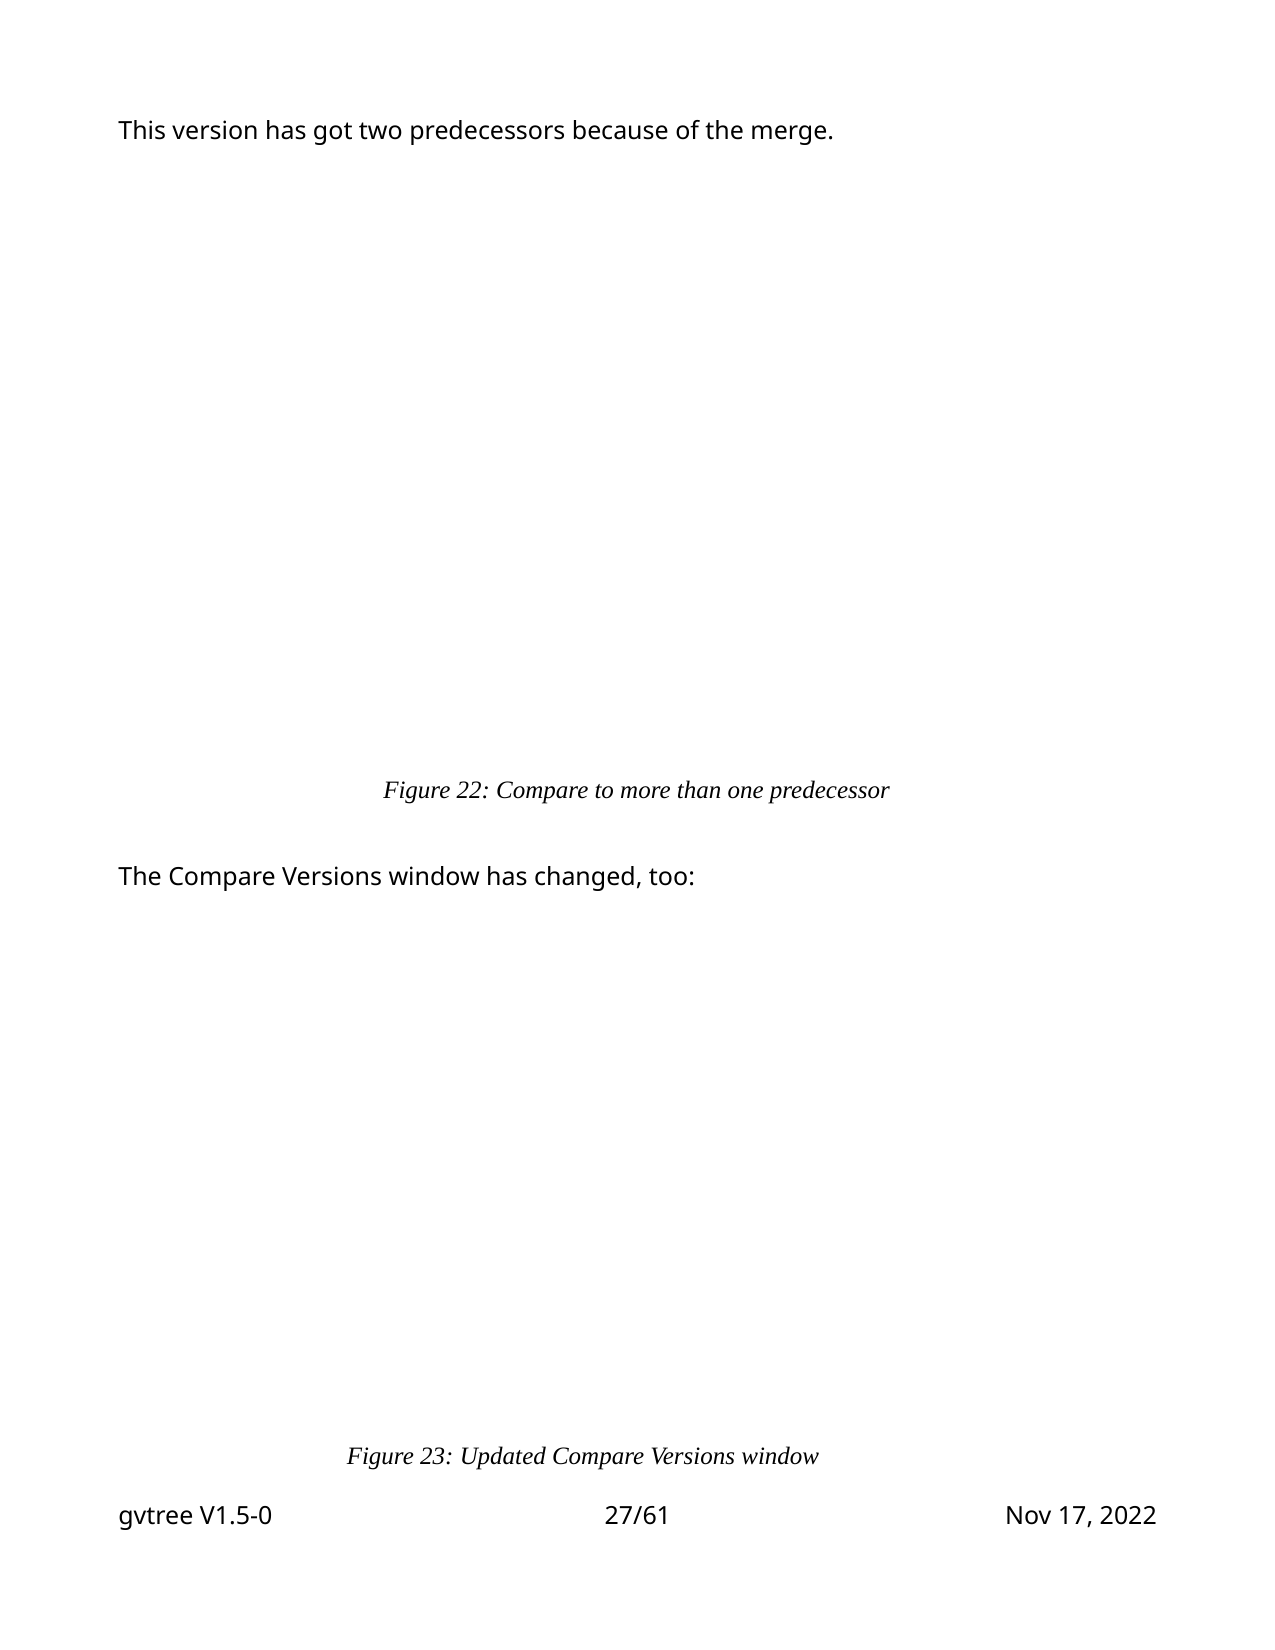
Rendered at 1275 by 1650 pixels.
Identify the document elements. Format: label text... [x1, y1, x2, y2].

text This version has got two predecessors because of the merge. [118, 118, 1157, 144]
text The Compare Versions window has changed, too: [118, 864, 1157, 891]
text Figure 22: Compare to more than one predecessor [227, 172, 1048, 804]
text Figure 23: Updated Compare Versions window [347, 918, 928, 1470]
